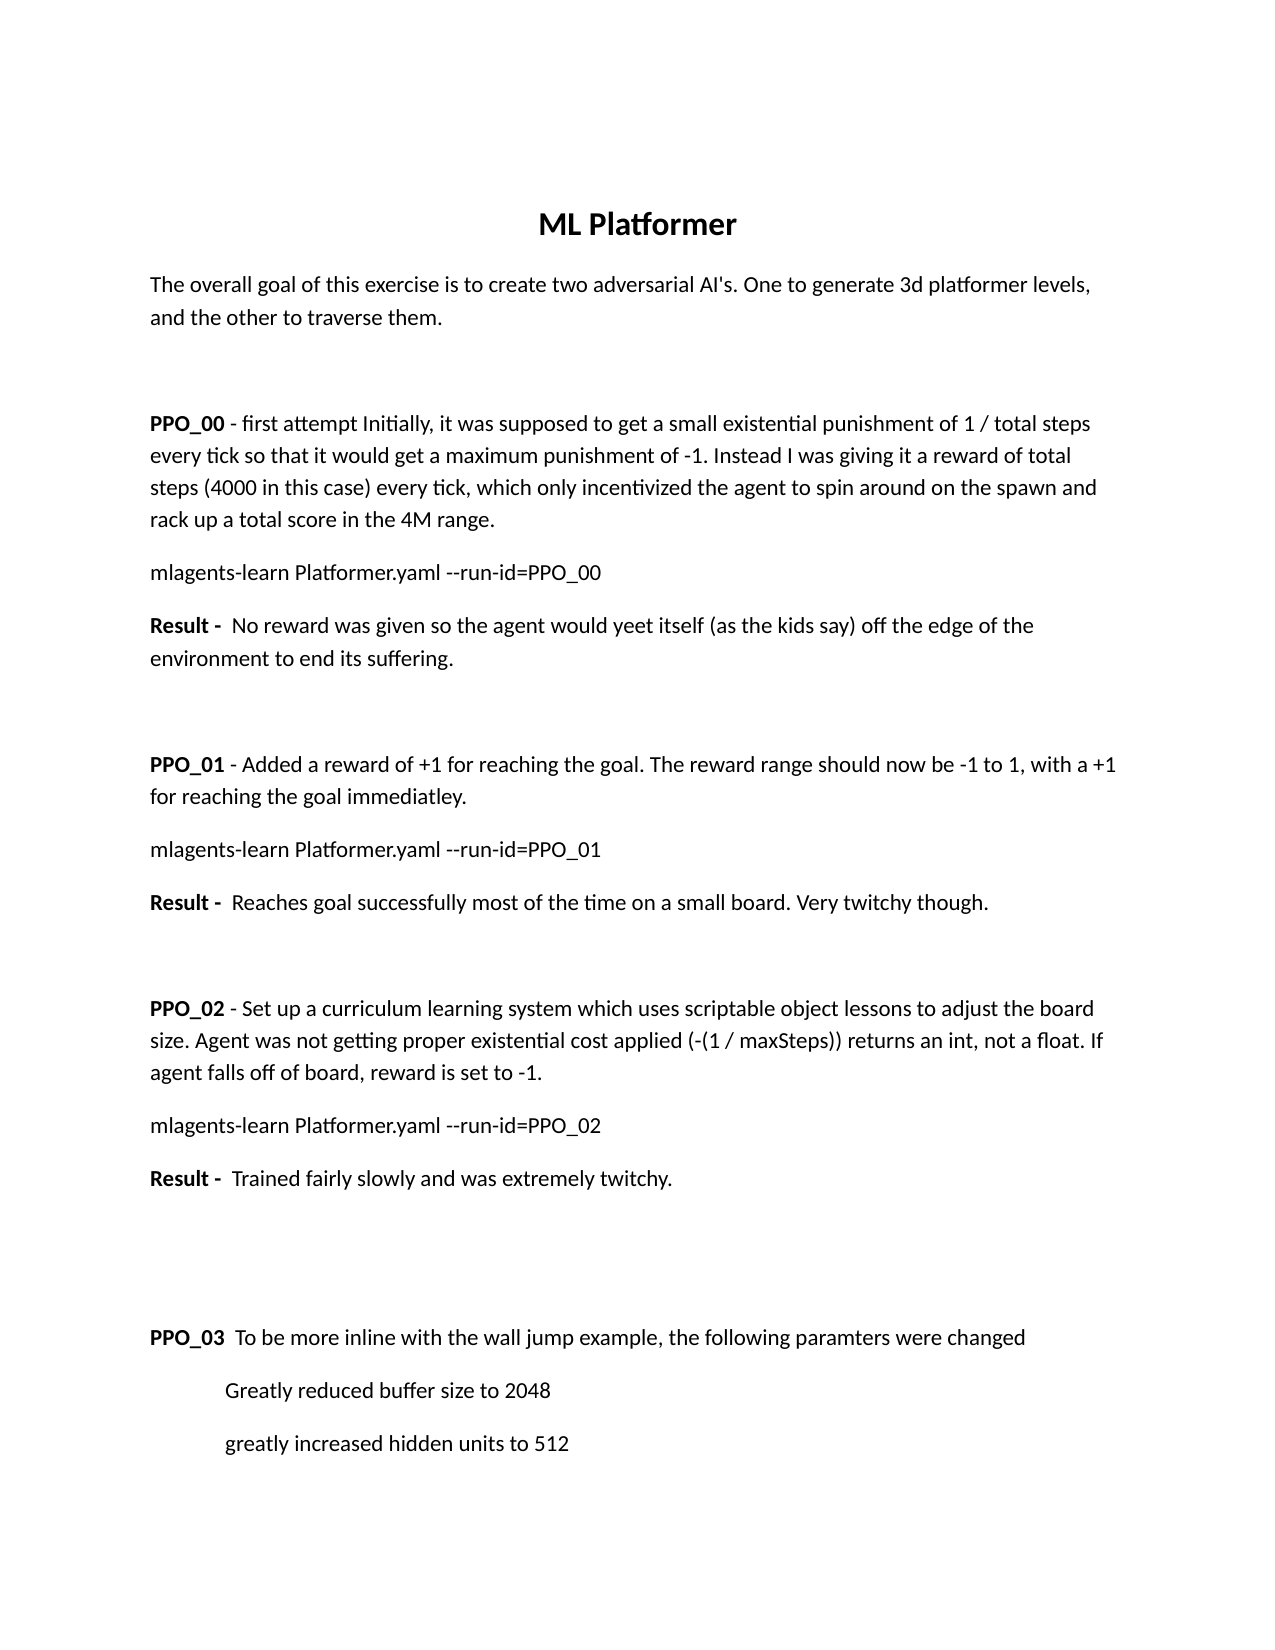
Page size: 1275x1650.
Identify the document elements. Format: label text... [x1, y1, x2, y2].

text mlagents-learn Platformer.yaml --run-id=PPO_01 [150, 835, 1125, 863]
text Greatly reduced buffer size to 2048 [150, 1376, 1125, 1404]
text mlagents-learn Platformer.yaml --run-id=PPO_00 [150, 558, 1125, 586]
text PPO_02 - Set up a curriculum learning system which uses scriptable object lessons to adjust the board size. Agent was not getting proper existential cost applied (-(1 / maxSteps)) returns an int, not a float. If agent falls off of board, reward is set to -1. [150, 994, 1125, 1086]
text The overall goal of this exercise is to create two adversarial AI's. One to generate 3d platformer levels, and the other to traverse them. [150, 271, 1125, 331]
text PPO_00 - first attempt Initially, it was supposed to get a small existential punishment of 1 / total steps every tick so that it would get a maximum punishment of -1. Instead I was giving it a reward of total steps (4000 in this case) every tick, which only incentivized the agent to spin around on the spawn and rack up a total score in the 4M range. [150, 409, 1125, 533]
text ML Platformer [150, 203, 1125, 244]
text Result - Reaches goal successfully most of the time on a small board. Very twitchy though. [150, 888, 1125, 916]
text mlagents-learn Platformer.yaml --run-id=PPO_02 [150, 1111, 1125, 1139]
text Result - No reward was given so the agent would yeet itself (as the kids say) off the edge of the environment to end its suffering. [150, 611, 1125, 672]
text PPO_01 - Added a reward of +1 for reaching the goal. The reward range should now be -1 to 1, with a +1 for reaching the goal immediatley. [150, 750, 1125, 810]
text Result - Trained fairly slowly and was extremely twitchy. [150, 1164, 1125, 1192]
text PPO_03 To be more inline with the wall jump example, the following paramters were changed [150, 1323, 1125, 1351]
text greatly increased hidden units to 512 [150, 1429, 1125, 1457]
